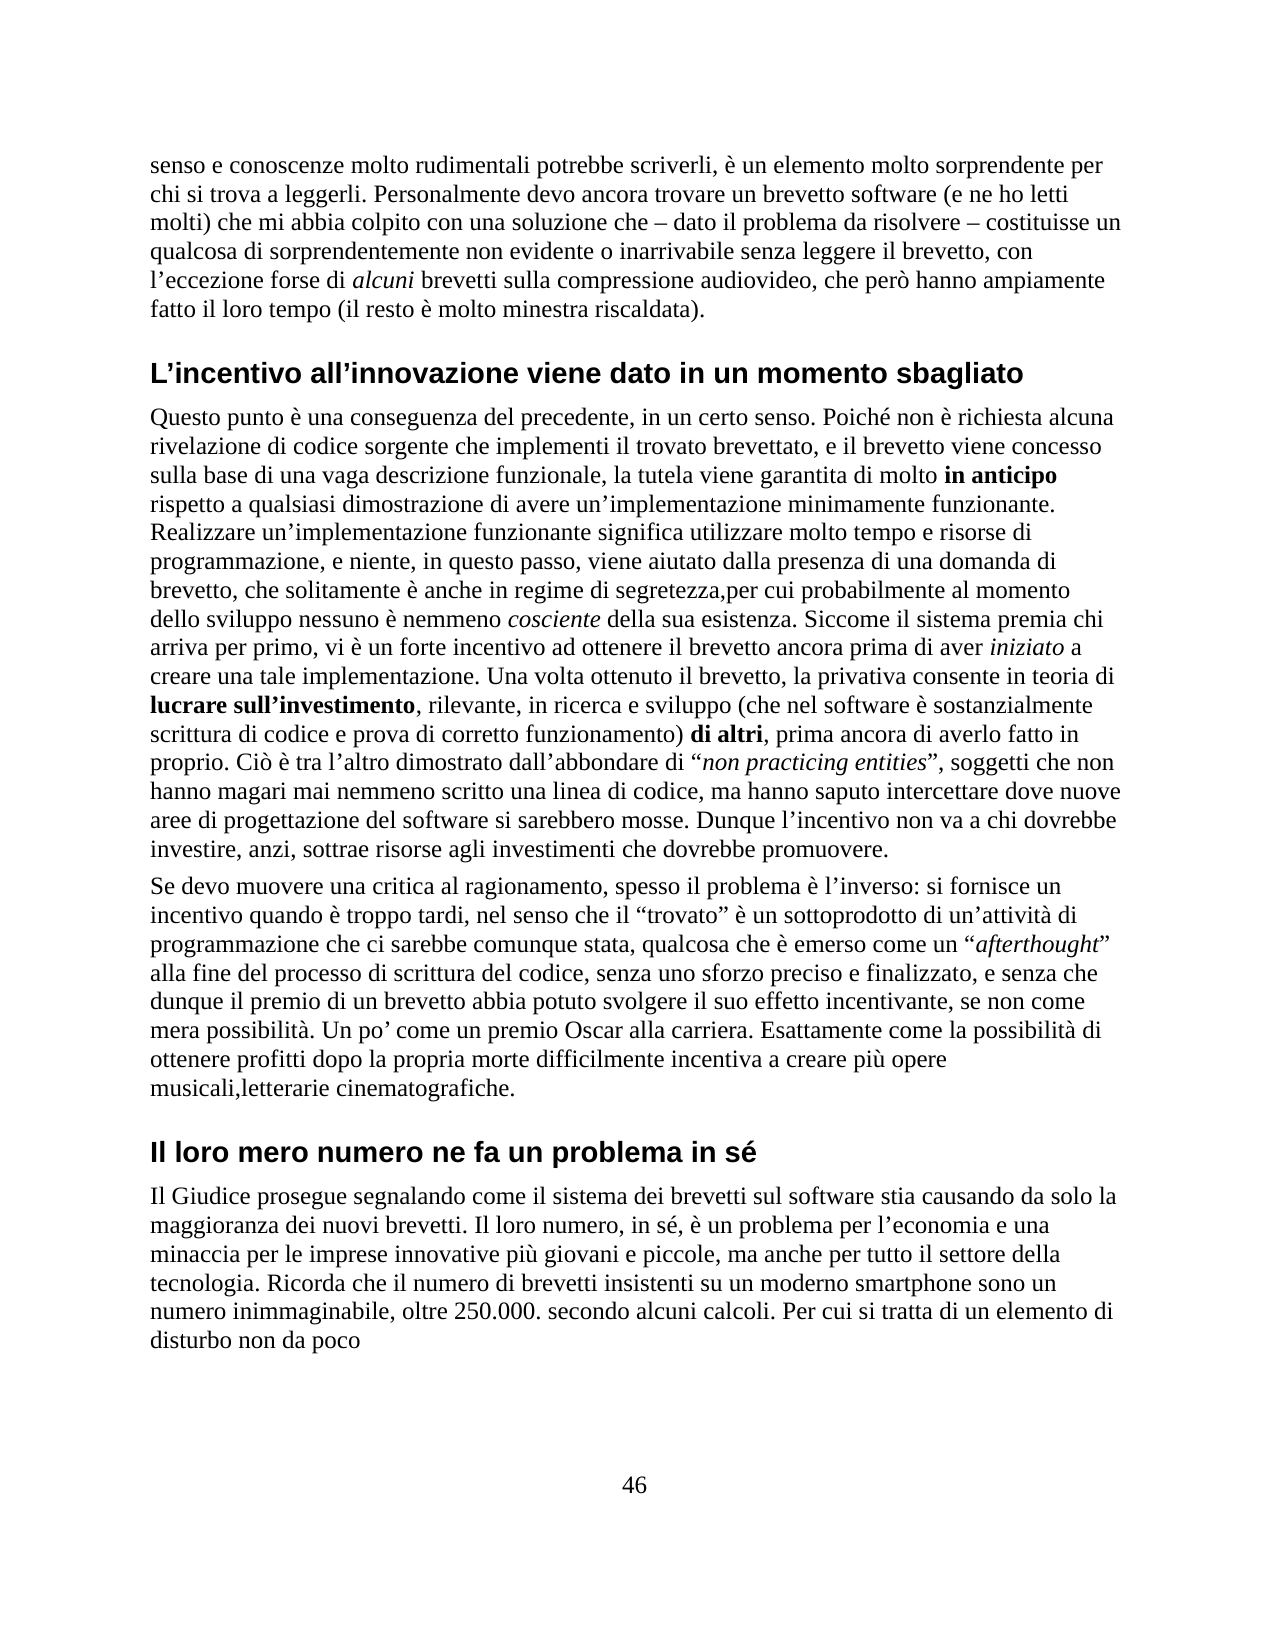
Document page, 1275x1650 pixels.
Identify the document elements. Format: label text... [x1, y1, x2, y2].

text senso e conoscenze molto rudimentali potrebbe scriverli, è un elemento molto sorprendente per chi si trova a leggerli. Personalmente devo ancora trovare un brevetto software (e ne ho letti molti) che mi abbia colpito con una soluzione che – dato il problema da risolvere – costituisse un qualcosa di sorprendentemente non evidente o inarrivabile senza leggere il brevetto, con l’eccezione forse di alcuni brevetti sulla compressione audiovideo, che però hanno ampiamente fatto il loro tempo (il resto è molto minestra riscaldata). [150, 150, 1125, 322]
text Se devo muovere una critica al ragionamento, spesso il problema è l’inverso: si fornisce un incentivo quando è troppo tardi, nel senso che il “trovato” è un sottoprodotto di un’attività di programmazione che ci sarebbe comunque stata, qualcosa che è emerso come un “afterthought” alla fine del processo di scrittura del codice, senza uno sforzo preciso e finalizzato, e senza che dunque il premio di un brevetto abbia potuto svolgere il suo effetto incentivante, se non come mera possibilità. Un po’ come un premio Oscar alla carriera. Esattamente come la possibilità di ottenere profitti dopo la propria morte difficilmente incentiva a creare più opere musicali,letterarie cinematografiche. [150, 871, 1125, 1101]
subtitle Il loro mero numero ne fa un problema in sé [150, 1135, 1125, 1169]
text Il Giudice prosegue segnalando come il sistema dei brevetti sul software stia causando da solo la maggioranza dei nuovi brevetti. Il loro numero, in sé, è un problema per l’economia e una minaccia per le imprese innovative più giovani e piccole, ma anche per tutto il settore della tecnologia. Ricorda che il numero di brevetti insistenti su un moderno smartphone sono un numero inimmaginabile, oltre 250.000. secondo alcuni calcoli. Per cui si tratta di un elemento di disturbo non da poco [150, 1181, 1125, 1354]
subtitle L’incentivo all’innovazione viene dato in un momento sbagliato [150, 356, 1125, 390]
text Questo punto è una conseguenza del precedente, in un certo senso. Poiché non è richiesta alcuna rivelazione di codice sorgente che implementi il trovato brevettato, e il brevetto viene concesso sulla base di una vaga descrizione funzionale, la tutela viene garantita di molto in anticipo rispetto a qualsiasi dimostrazione di avere un’implementazione minimamente funzionante. Realizzare un’implementazione funzionante significa utilizzare molto tempo e risorse di programmazione, e niente, in questo passo, viene aiutato dalla presenza di una domanda di brevetto, che solitamente è anche in regime di segretezza,per cui probabilmente al momento dello sviluppo nessuno è nemmeno cosciente della sua esistenza. Siccome il sistema premia chi arriva per primo, vi è un forte incentivo ad ottenere il brevetto ancora prima di aver iniziato a creare una tale implementazione. Una volta ottenuto il brevetto, la privativa consente in teoria di lucrare sull’investimento, rilevante, in ricerca e sviluppo (che nel software è sostanzialmente scrittura di codice e prova di corretto funzionamento) di altri, prima ancora di averlo fatto in proprio. Ciò è tra l’altro dimostrato dall’abbondare di “non practicing entities”, soggetti che non hanno magari mai nemmeno scritto una linea di codice, ma hanno saputo intercettare dove nuove aree di progettazione del software si sarebbero mosse. Dunque l’incentivo non va a chi dovrebbe investire, anzi, sottrae risorse agli investimenti che dovrebbe promuovere. [150, 402, 1125, 862]
